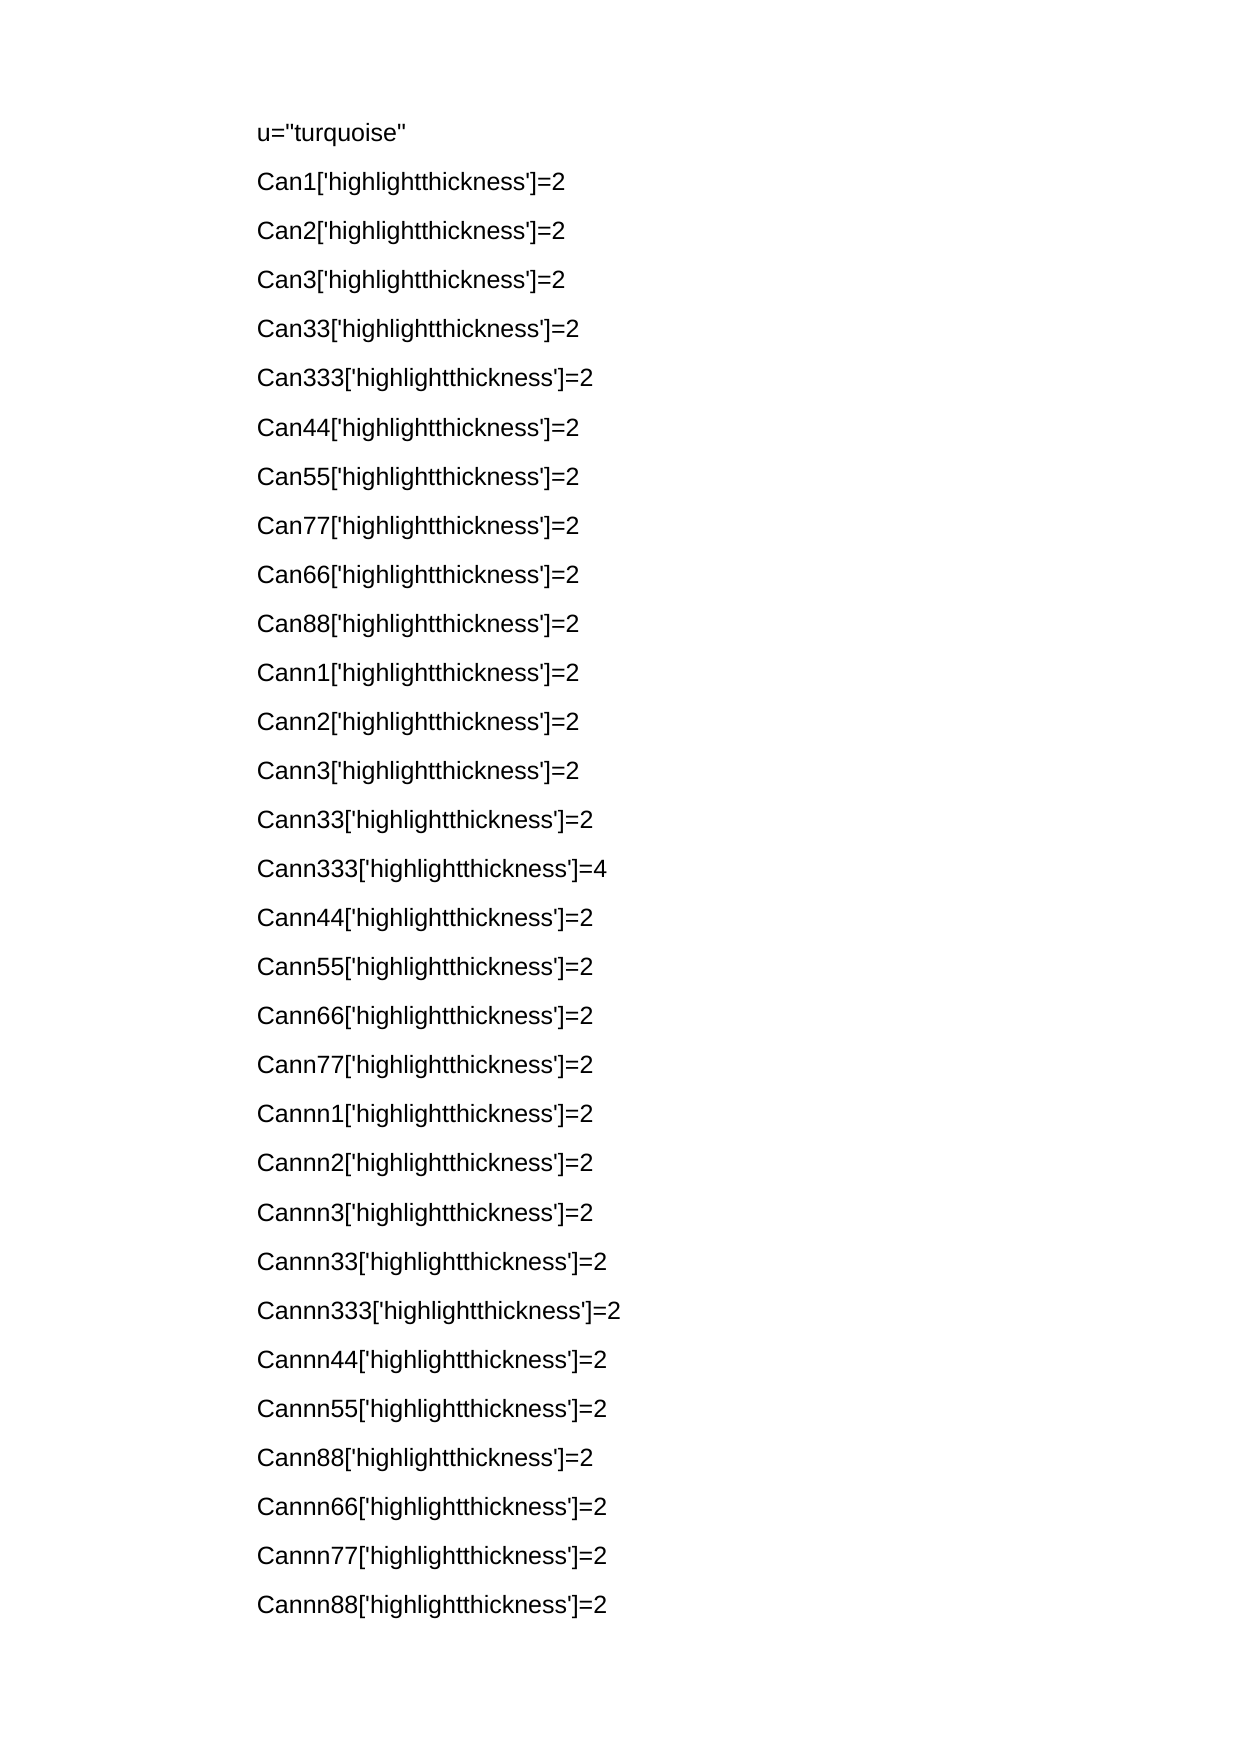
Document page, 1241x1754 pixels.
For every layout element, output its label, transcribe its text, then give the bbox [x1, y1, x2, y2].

text Can77['highlightthickness']=2 [118, 511, 1122, 539]
text Can66['highlightthickness']=2 [118, 560, 1122, 588]
text Can55['highlightthickness']=2 [118, 462, 1122, 490]
text Cannn33['highlightthickness']=2 [118, 1247, 1122, 1275]
text Can3['highlightthickness']=2 [118, 265, 1122, 294]
text Can88['highlightthickness']=2 [118, 609, 1122, 637]
text Cann3['highlightthickness']=2 [118, 756, 1122, 785]
text Can1['highlightthickness']=2 [118, 167, 1122, 196]
text Cann333['highlightthickness']=4 [118, 854, 1122, 883]
text Cannn2['highlightthickness']=2 [118, 1148, 1122, 1177]
text Cannn77['highlightthickness']=2 [118, 1541, 1122, 1570]
text Cannn44['highlightthickness']=2 [118, 1345, 1122, 1373]
text Cannn1['highlightthickness']=2 [118, 1099, 1122, 1128]
text Can333['highlightthickness']=2 [118, 363, 1122, 392]
text u="turquoise" [118, 118, 1122, 147]
text Cannn3['highlightthickness']=2 [118, 1197, 1122, 1226]
text Cann44['highlightthickness']=2 [118, 903, 1122, 932]
text Cann1['highlightthickness']=2 [118, 658, 1122, 687]
text Can44['highlightthickness']=2 [118, 412, 1122, 441]
text Cannn66['highlightthickness']=2 [118, 1492, 1122, 1521]
text Can33['highlightthickness']=2 [118, 314, 1122, 343]
text Cann77['highlightthickness']=2 [118, 1050, 1122, 1079]
text Cannn333['highlightthickness']=2 [118, 1296, 1122, 1324]
text Cannn88['highlightthickness']=2 [118, 1590, 1122, 1619]
text Cann66['highlightthickness']=2 [118, 1001, 1122, 1030]
text Cann55['highlightthickness']=2 [118, 952, 1122, 981]
text Cann33['highlightthickness']=2 [118, 805, 1122, 834]
text Can2['highlightthickness']=2 [118, 216, 1122, 245]
text Cann88['highlightthickness']=2 [118, 1443, 1122, 1472]
text Cann2['highlightthickness']=2 [118, 707, 1122, 736]
text Cannn55['highlightthickness']=2 [118, 1394, 1122, 1422]
